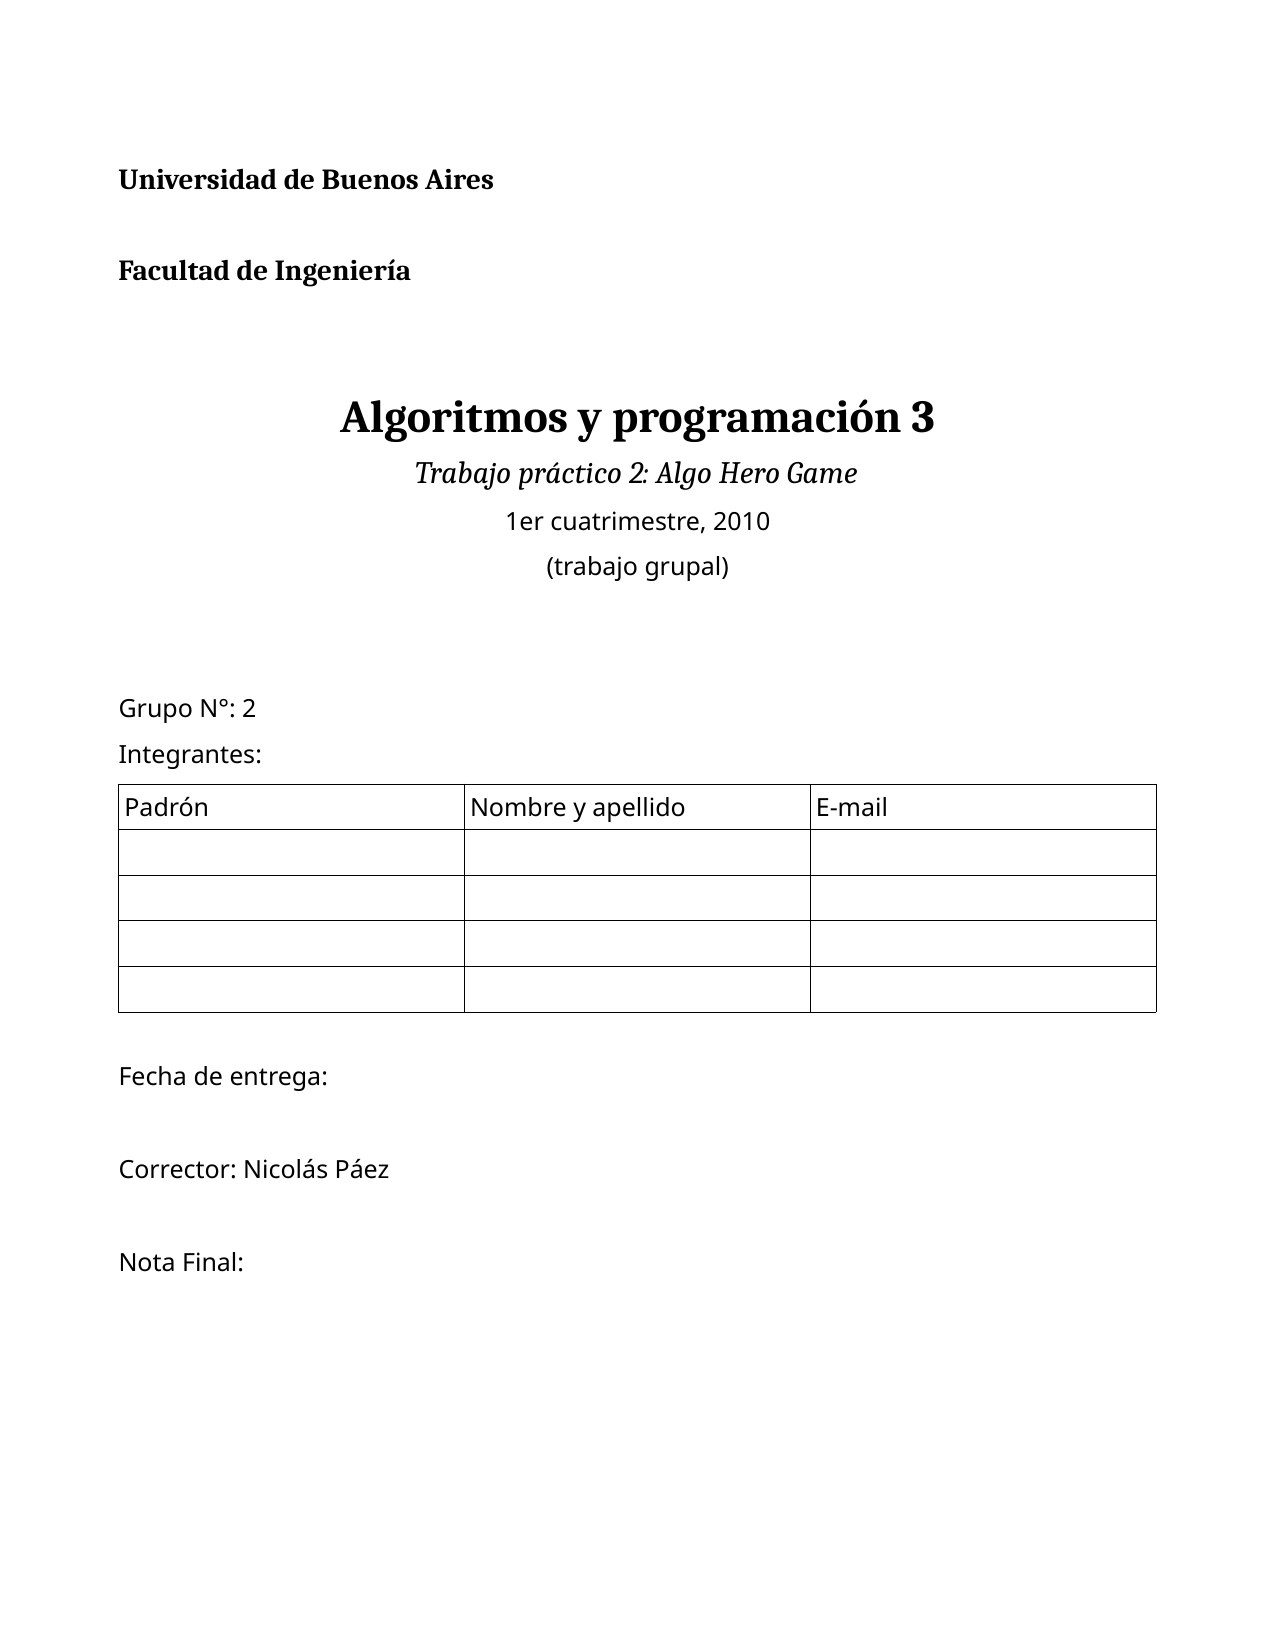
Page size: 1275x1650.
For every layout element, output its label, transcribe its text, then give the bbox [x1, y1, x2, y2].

table_cell [811, 876, 1156, 920]
table_cell [465, 921, 810, 966]
table_cell [465, 876, 810, 920]
text 1er cuatrimestre, 2010 [118, 503, 1157, 537]
table_header Nombre y apellido [465, 785, 810, 829]
subtitle Trabajo práctico 2: Algo Hero Game [118, 456, 1157, 491]
table_cell [119, 876, 464, 920]
table_cell [465, 967, 810, 1012]
text Universidad de Buenos Aires [118, 163, 1157, 197]
table_cell [811, 967, 1156, 1012]
title Algoritmos y programación 3 [118, 391, 1157, 444]
text Nota Final: [118, 1244, 1156, 1278]
table_cell [465, 830, 810, 875]
text Fecha de entrega: [118, 1058, 1156, 1092]
table_header E-mail [811, 785, 1156, 829]
table_cell [119, 921, 464, 966]
text Grupo N°: 2 [118, 690, 1156, 724]
table_cell [811, 921, 1156, 966]
table_cell [119, 830, 464, 875]
table_cell [811, 830, 1156, 875]
text Facultad de Ingeniería [118, 254, 1157, 288]
text Corrector: Nicolás Páez [118, 1151, 1156, 1185]
table_cell [119, 967, 464, 1012]
table_header Padrón [119, 785, 464, 829]
text (trabajo grupal) [118, 549, 1157, 583]
text Integrantes: [118, 737, 1156, 771]
